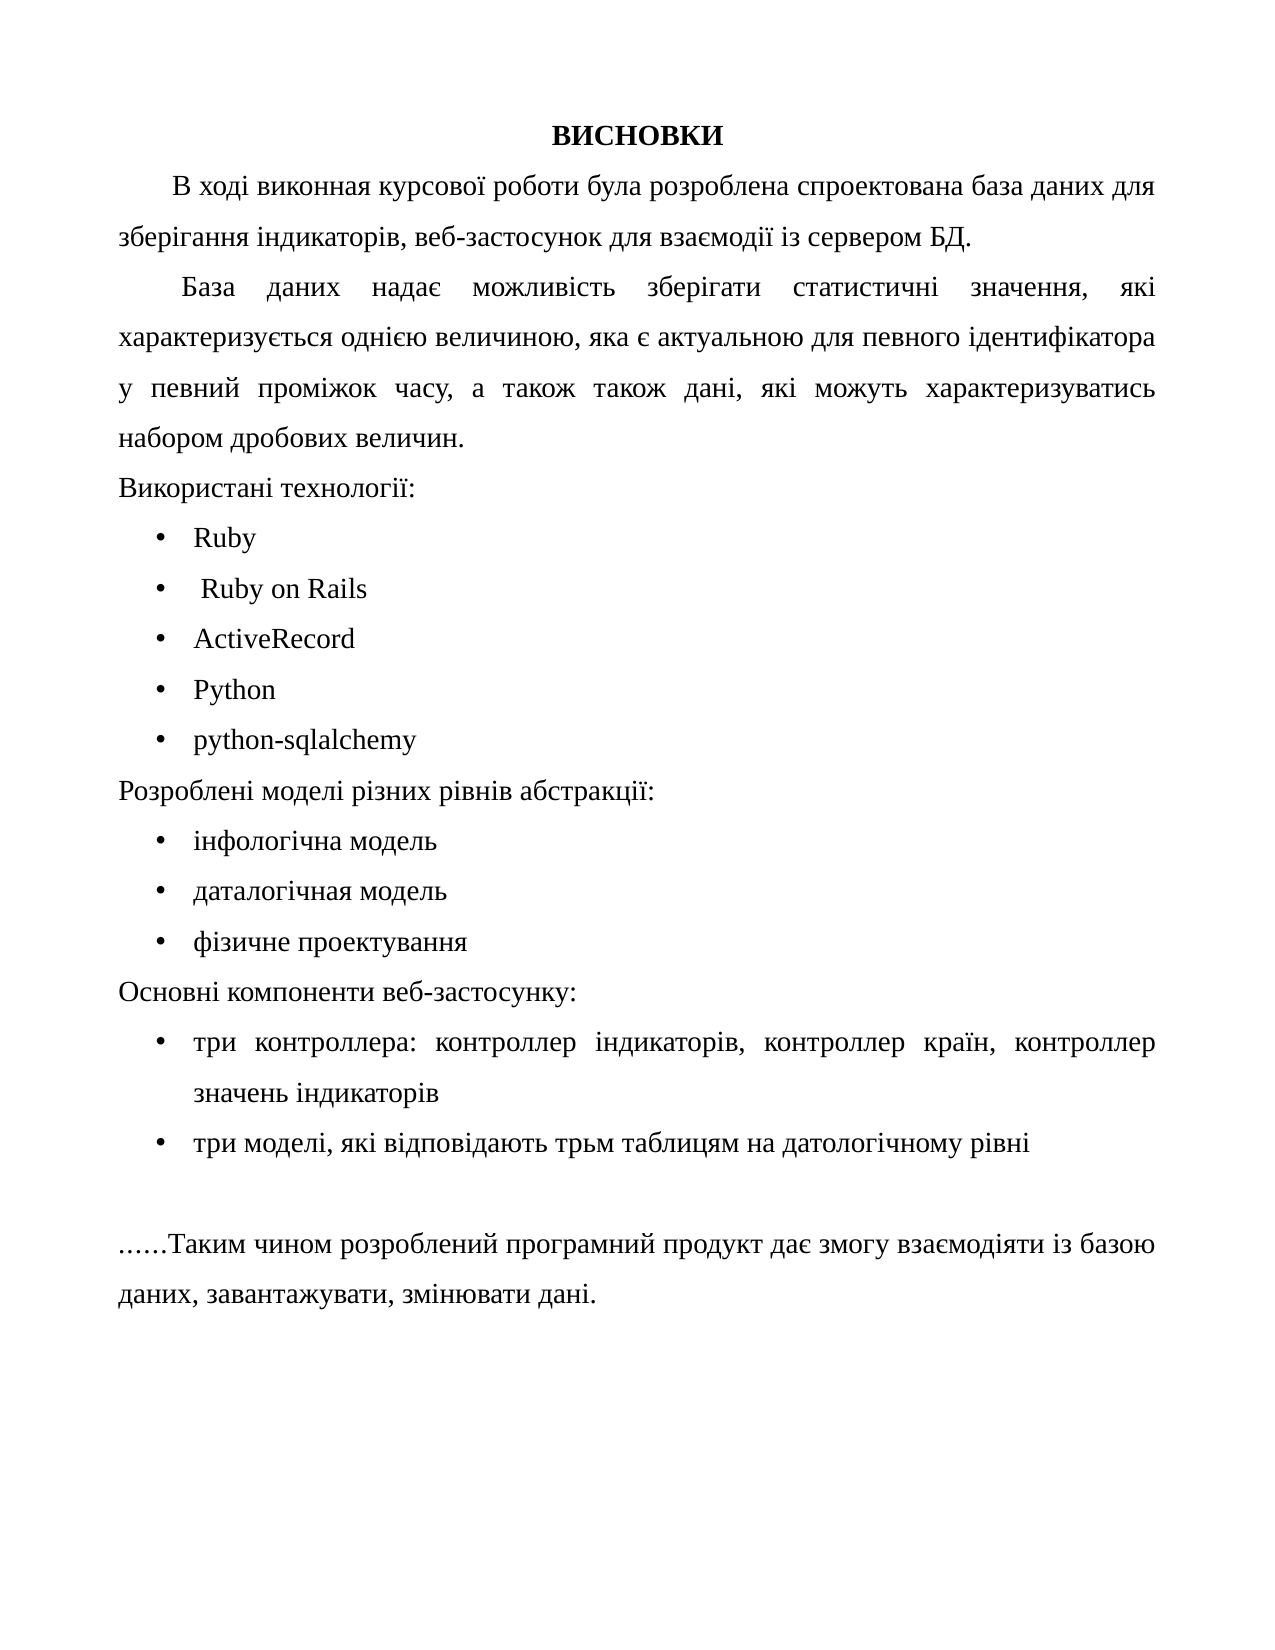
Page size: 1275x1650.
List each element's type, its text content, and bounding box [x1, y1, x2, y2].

list Ruby [156, 521, 1157, 554]
list інфологічна модель [156, 823, 1157, 857]
list три контроллера: контроллер індикаторів, контроллер країн, контроллер значень індикаторів [156, 1024, 1157, 1108]
text Таким чином розроблений програмний продукт дає змогу взаємодіяти із базою даних, завантажувати, змінювати дані. [118, 1226, 1157, 1310]
text Розроблені моделі різних рівнів абстракції: [118, 773, 1157, 806]
text ВИСНОВКИ [118, 118, 1157, 152]
text Використані технології: [118, 470, 1157, 504]
list Python [156, 672, 1157, 706]
list python-sqlalchemy [156, 722, 1157, 756]
text База даних надає можливість зберігати статистичні значення, які характеризується однією величиною, яка є актуальною для певного ідентифікатора у певний проміжок часу, а також також дані, які можуть характеризуватись набором дробових величин. [118, 269, 1157, 453]
list ActiveRecord [156, 621, 1157, 655]
text Основні компоненти веб-застосунку: [118, 974, 1157, 1008]
text В ході виконная курсової роботи була розроблена спроектована база даних для зберігання індикаторів, веб-застосунок для взаємодії із сервером БД. [118, 168, 1157, 252]
list фізичне проектування [156, 924, 1157, 957]
list Ruby on Rails [156, 571, 1157, 605]
list даталогічная модель [156, 873, 1157, 907]
list три моделі, які відповідають трьм таблицям на датологічному рівні [156, 1125, 1157, 1159]
